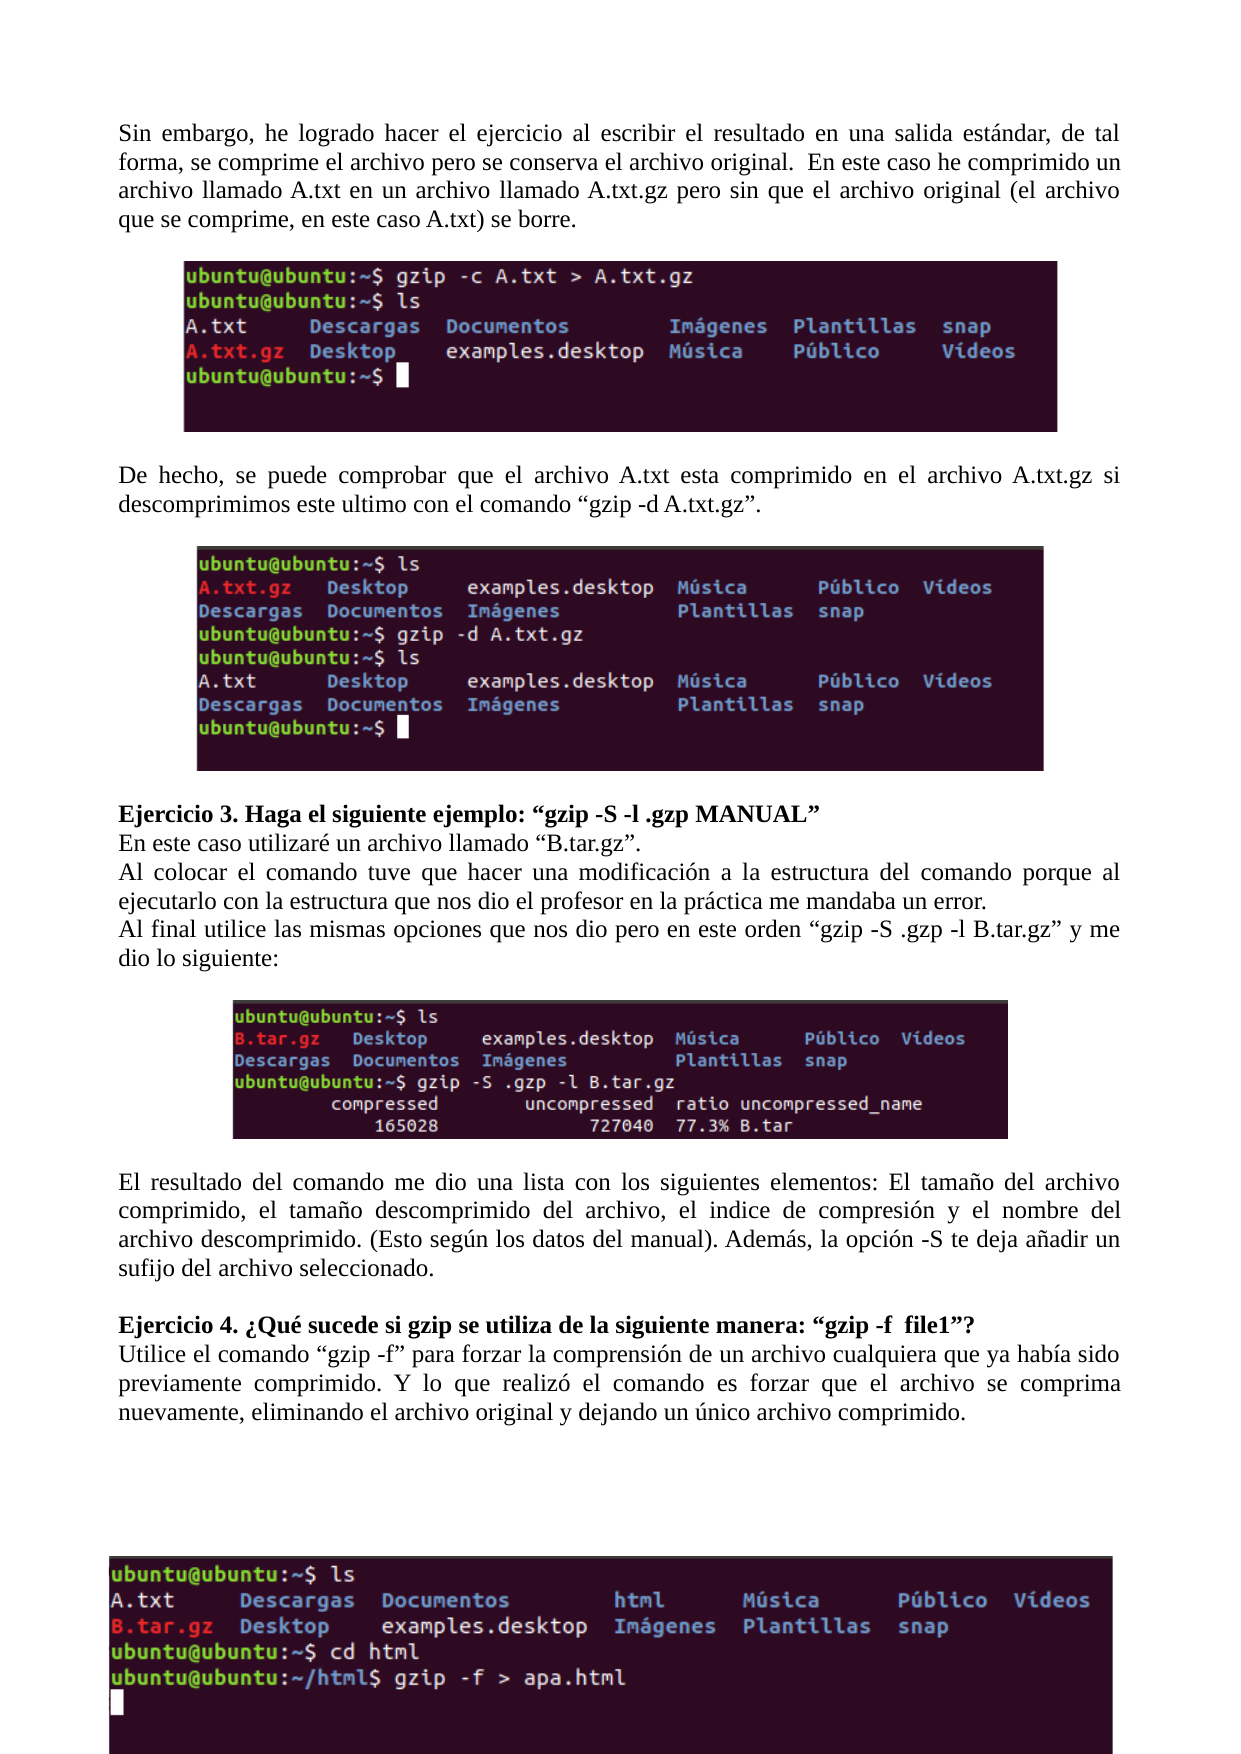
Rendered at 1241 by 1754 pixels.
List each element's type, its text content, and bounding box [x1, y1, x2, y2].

picture [108, 1556, 1113, 1754]
picture [183, 261, 1058, 432]
text Ejercicio 4. ¿Qué sucede si gzip se utiliza de la siguiente manera: “gzip -f file1”? [118, 1311, 1122, 1339]
text Al colocar el comando tuve que hacer una modificación a la estructura del comando porque al ejecutarlo con la estructura que nos dio el profesor en la práctica me mandaba un error. [118, 857, 1122, 914]
text Utilice el comando “gzip -f” para forzar la comprensión de un archivo cualquiera que ya había sido previamente comprimido. Y lo que realizó el comando es forzar que el archivo se comprima nuevamente, eliminando el archivo original y dejando un único archivo comprimido. [118, 1339, 1122, 1426]
text Al final utilice las mismas opciones que nos dio pero en este orden “gzip -S .gzp -l B.tar.gz” y me dio lo siguiente: [118, 914, 1122, 972]
text Ejercicio 3. Haga el siguiente ejemplo: “gzip -S -l .gzp MANUAL” [118, 799, 1122, 828]
text El resultado del comando me dio una lista con los siguientes elementos: El tamaño del archivo comprimido, el tamaño descomprimido del archivo, el indice de compresión y el nombre del archivo descomprimido. (Esto según los datos del manual). Además, la opción -S te deja añadir un sufijo del archivo seleccionado. [118, 1167, 1122, 1282]
text De hecho, se puede comprobar que el archivo A.txt esta comprimido en el archivo A.txt.gz si descomprimimos este ultimo con el comando “gzip -d A.txt.gz”. [118, 460, 1122, 517]
text Sin embargo, he logrado hacer el ejercicio al escribir el resultado en una salida estándar, de tal forma, se comprime el archivo pero se conserva el archivo original. En este caso he comprimido un archivo llamado A.txt en un archivo llamado A.txt.gz pero sin que el archivo original (el archivo que se comprime, en este caso A.txt) se borre. [118, 118, 1122, 233]
picture [196, 546, 1044, 771]
text En este caso utilizaré un archivo llamado “B.tar.gz”. [118, 828, 1122, 857]
picture [232, 1000, 1008, 1139]
